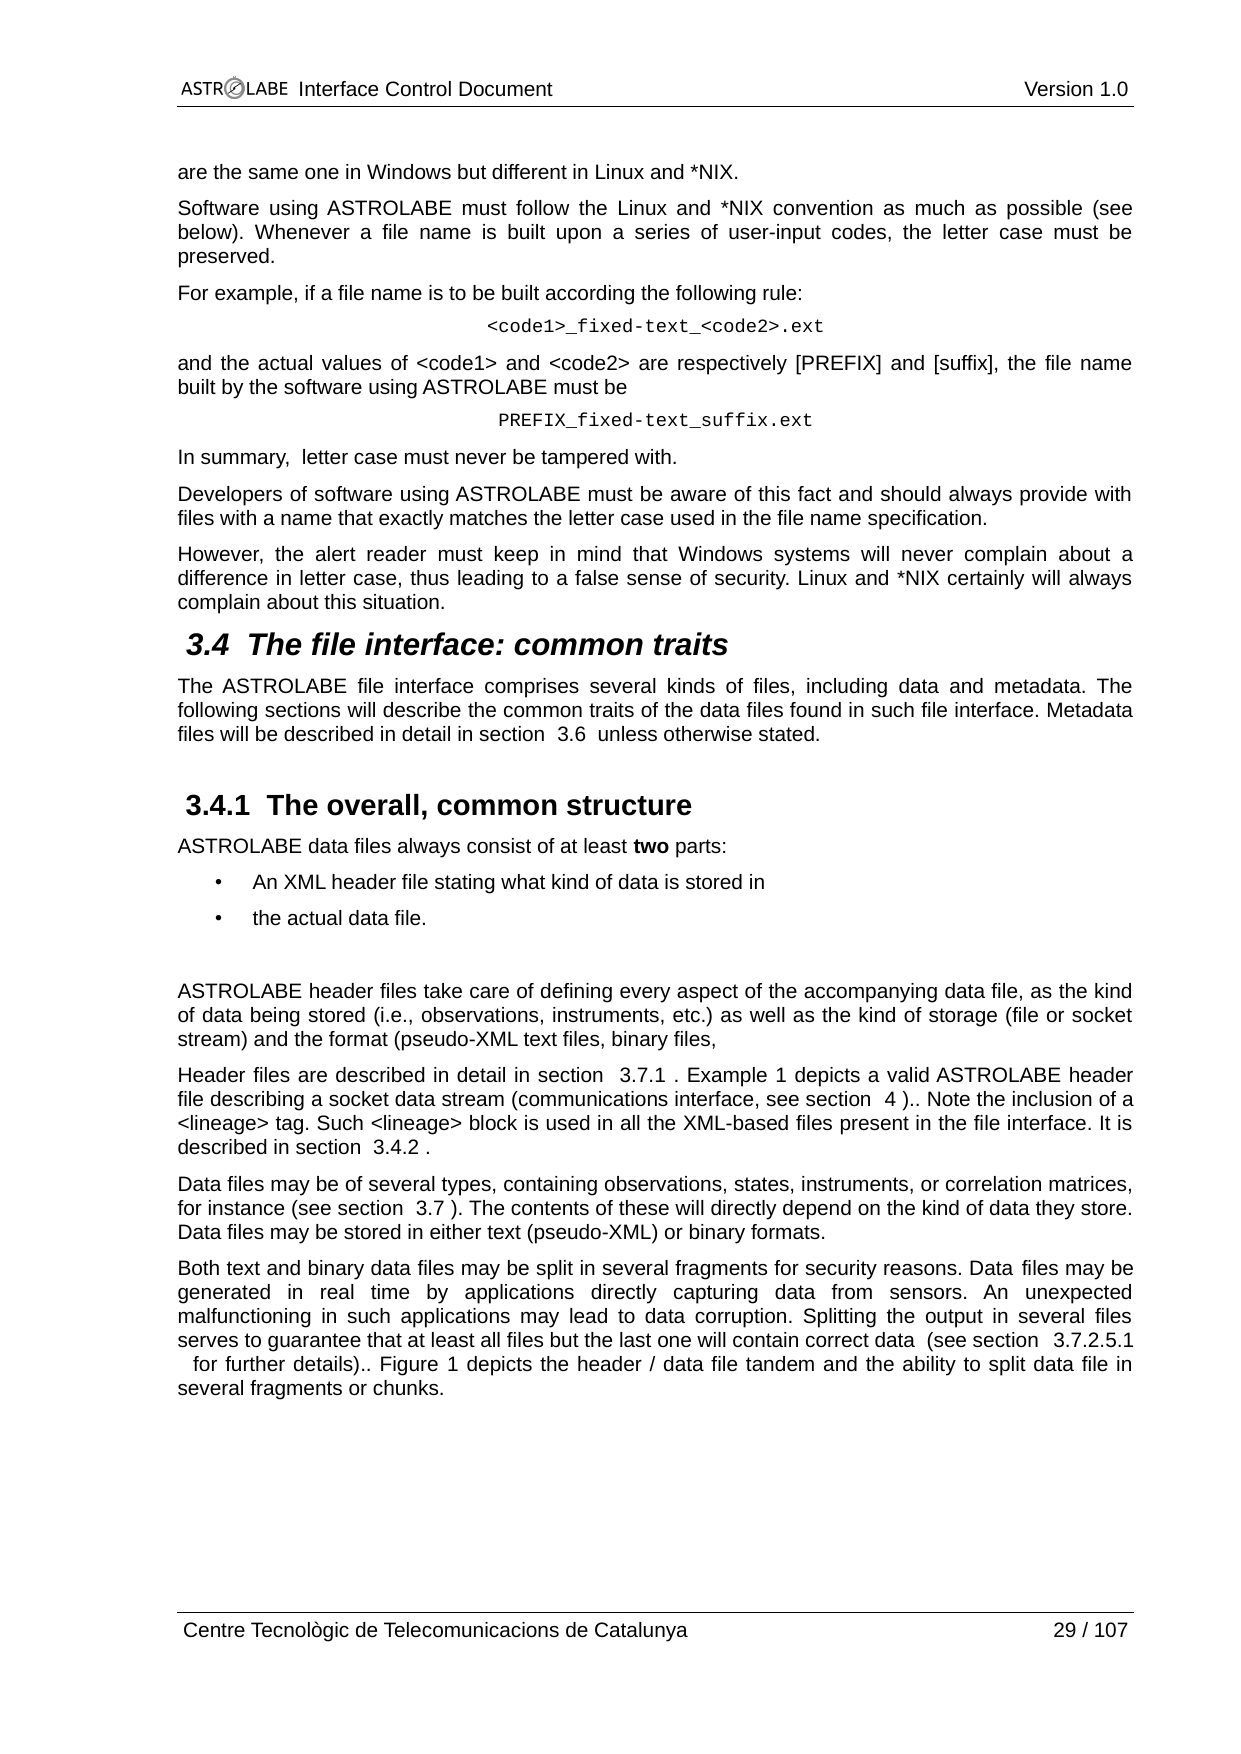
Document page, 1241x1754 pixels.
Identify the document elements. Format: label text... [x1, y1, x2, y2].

text <code1>_fixed-text_<code2>.ext [177, 317, 1134, 338]
text In summary, letter case must never be tampered with. [177, 445, 1134, 469]
text ASTROLABE data files always consist of at least two parts: [177, 833, 1134, 857]
text Header files are described in detail in section 3.7.1. Example 1 depicts a valid ASTROLABE header file describing a socket data stream (communications interface, see section 4).. Note the inclusion of a <lineage> tag. Such <lineage> block is used in all the XML-based files present in the file interface. It is described in section 3.4.2. [177, 1063, 1134, 1159]
text Both text and binary data files may be split in several fragments for security reasons. Data files may be generated in real time by applications directly capturing data from sensors. An unexpected malfunctioning in such applications may lead to data corruption. Splitting the output in several files serves to guarantee that at least all files but the last one will contain correct data (see section 3.7.2.5.1 for further details).. Figure 1 depicts the header / data file tandem and the ability to split data file in several fragments or chunks. [177, 1256, 1134, 1399]
text are the same one in Windows but different in Linux and *NIX. [177, 160, 1134, 184]
text For example, if a file name is to be built according the following rule: [177, 281, 1134, 304]
text Data files may be of several types, containing observations, states, instruments, or correlation matrices, for instance (see section 3.7). The contents of these will directly depend on the kind of data they store. Data files may be stored in either text (pseudo-XML) or binary formats. [177, 1172, 1134, 1243]
text Software using ASTROLABE must follow the Linux and *NIX convention as much as possible (see below). Whenever a file name is built upon a series of user-input codes, the letter case must be preserved. [177, 196, 1134, 268]
text PREFIX_fixed-text_suffix.ext [177, 411, 1134, 432]
subtitle The file interface: common traits [177, 626, 1134, 662]
text ASTROLABE header files take care of defining every aspect of the accompanying data file, as the kind of data being stored (i.e., observations, instruments, etc.) as well as the kind of storage (file or socket stream) and the format (pseudo-XML text files, binary files, [177, 979, 1134, 1051]
text However, the alert reader must keep in mind that Windows systems will never complain about a difference in letter case, thus leading to a false sense of security. Linux and *NIX certainly will always complain about this situation. [177, 542, 1134, 614]
list the actual data file. [215, 906, 1134, 930]
list An XML header file stating what kind of data is stored in [215, 870, 1134, 894]
text Developers of software using ASTROLABE must be aware of this fact and should always provide with files with a name that exactly matches the letter case used in the file name specification. [177, 481, 1134, 529]
subtitle The overall, common structure [177, 787, 1134, 821]
text and the actual values of <code1> and <code2> are respectively [PREFIX] and [suffix], the file name built by the software using ASTROLABE must be [177, 351, 1134, 399]
text The ASTROLABE file interface comprises several kinds of files, including data and metadata. The following sections will describe the common traits of the data files found in such file interface. Metadata files will be described in detail in section 3.6 unless otherwise stated. [177, 674, 1134, 746]
picture [181, 76, 288, 99]
